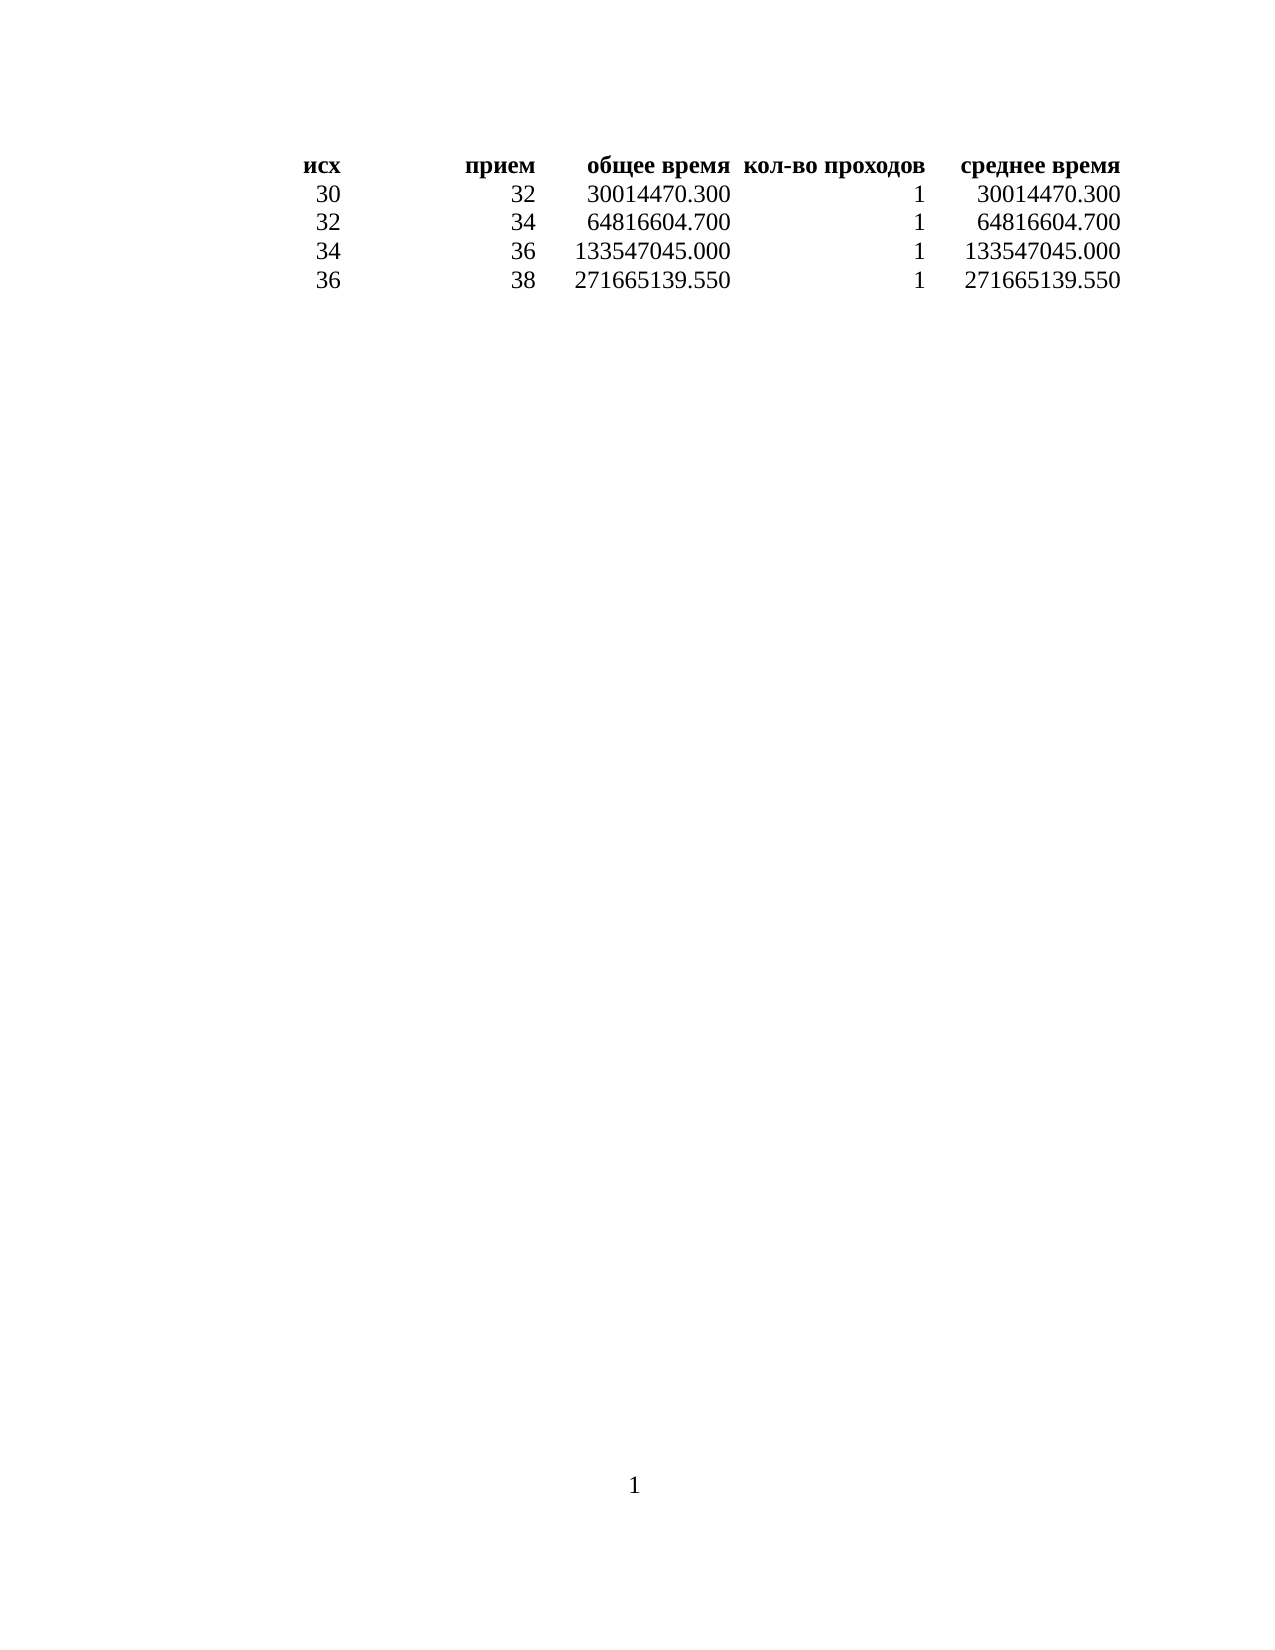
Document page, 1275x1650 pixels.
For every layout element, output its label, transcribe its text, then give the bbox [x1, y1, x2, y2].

table_cell 30 [150, 179, 345, 207]
table_cell 32 [345, 179, 540, 207]
table_cell 64816604.700 [540, 208, 735, 236]
table_cell 1 [735, 179, 930, 207]
table_cell 30014470.300 [540, 179, 735, 207]
table_header среднее время [930, 150, 1125, 179]
table_cell 133547045.000 [930, 236, 1125, 265]
table_header исх [150, 150, 345, 179]
table_cell 1 [735, 236, 930, 265]
table_cell 36 [345, 236, 540, 265]
table_cell 1 [735, 208, 930, 236]
table_cell 64816604.700 [930, 208, 1125, 236]
table_cell 32 [150, 208, 345, 236]
table_cell 36 [150, 265, 345, 294]
table_header прием [345, 150, 540, 179]
table_cell 34 [150, 236, 345, 265]
table_cell 271665139.550 [540, 265, 735, 294]
table_header кол-во проходов [735, 150, 930, 179]
table_cell 1 [735, 265, 930, 294]
table_cell 38 [345, 265, 540, 294]
table_cell 271665139.550 [930, 265, 1125, 294]
table_cell 133547045.000 [540, 236, 735, 265]
table_cell 34 [345, 208, 540, 236]
table_cell 30014470.300 [930, 179, 1125, 207]
table_header общее время [540, 150, 735, 179]
